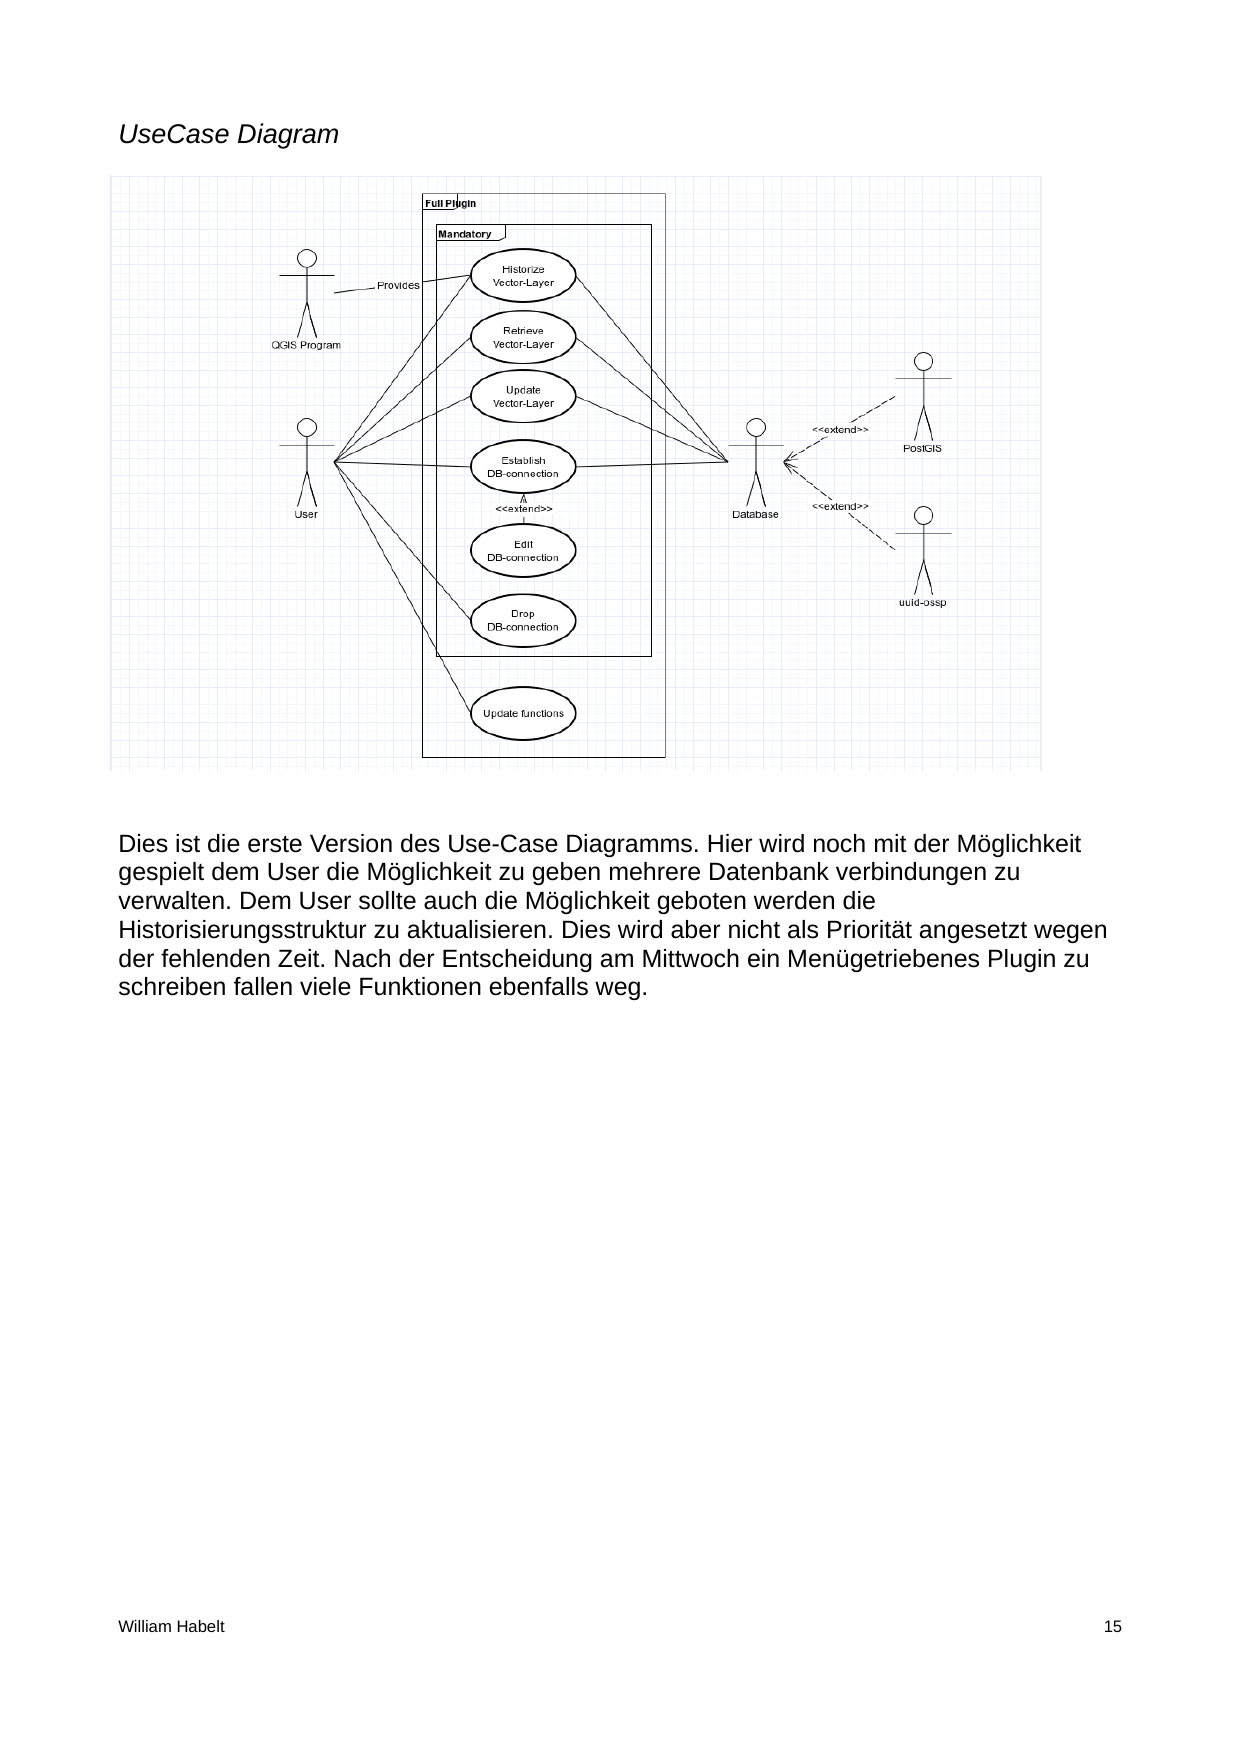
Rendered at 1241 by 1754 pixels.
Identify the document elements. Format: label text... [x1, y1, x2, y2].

text UseCase Diagram [118, 118, 1122, 149]
picture [110, 174, 1043, 771]
text Dies ist die erste Version des Use-Case Diagramms. Hier wird noch mit der Möglichkeit gespielt dem User die Möglichkeit zu geben mehrere Datenbank verbindungen zu verwalten. Dem User sollte auch die Möglichkeit geboten werden die Historisierungsstruktur zu aktualisieren. Dies wird aber nicht als Priorität angesetzt wegen der fehlenden Zeit. Nach der Entscheidung am Mittwoch ein Menügetriebenes Plugin zu schreiben fallen viele Funktionen ebenfalls weg. [118, 828, 1122, 1001]
